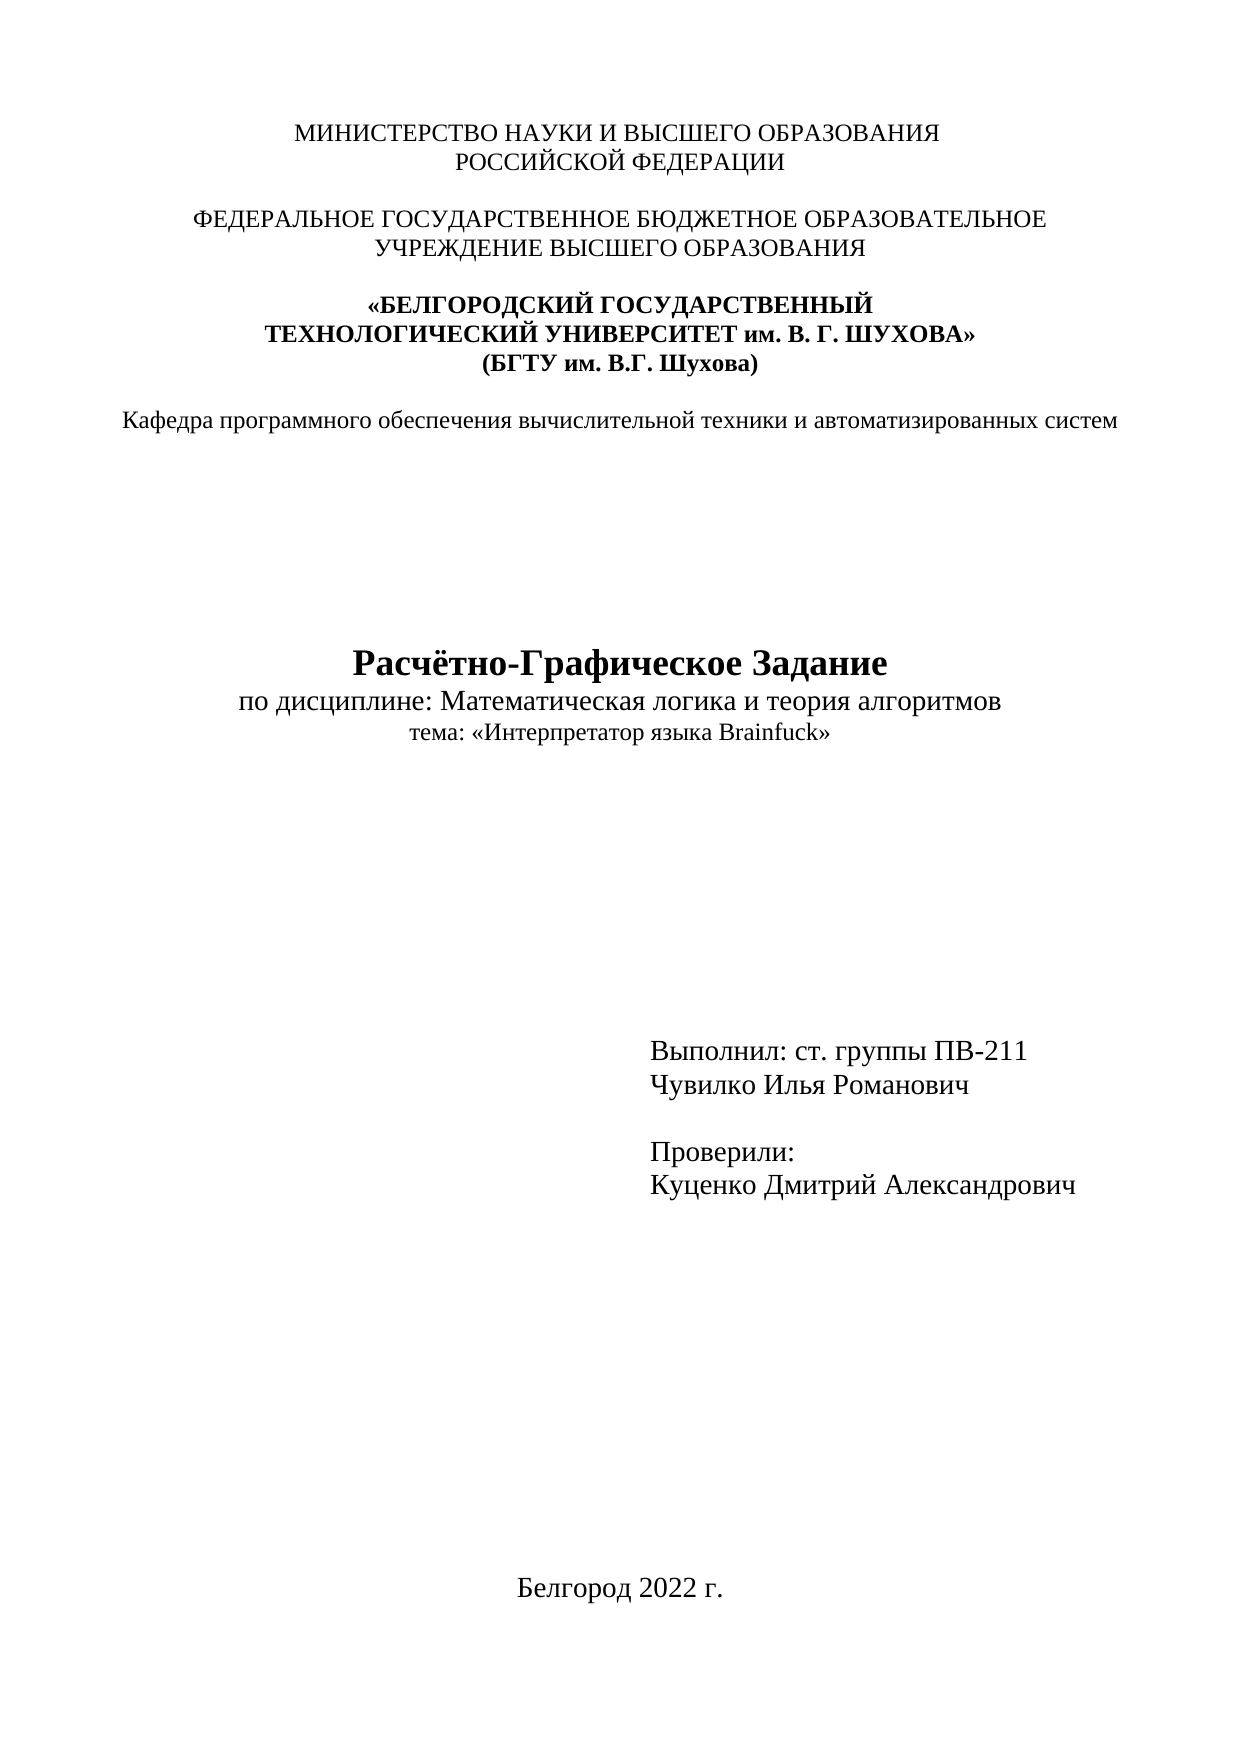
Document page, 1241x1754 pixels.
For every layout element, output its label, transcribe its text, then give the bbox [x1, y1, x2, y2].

text МИНИСТЕРСТВО НАУКИ И ВЫСШЕГО ОБРАЗОВАНИЯ РОССИЙСКОЙ ФЕДЕРАЦИИ [118, 118, 1122, 176]
text Расчётно-Графическое Задание [118, 640, 1122, 683]
text Куценко Дмитрий Александрович [118, 1167, 1122, 1201]
text ФЕДЕРАЛЬНОЕ ГОСУДАРСТВЕННОЕ БЮДЖЕТНОЕ ОБРАЗОВАТЕЛЬНОЕ УЧРЕЖДЕНИЕ ВЫСШЕГО ОБРАЗОВАНИЯ [118, 204, 1122, 262]
text Проверили: [118, 1134, 1122, 1167]
text Кафедра программного обеспечения вычислительной техники и автоматизированных систем [118, 406, 1122, 434]
text Выполнил: ст. группы ПВ-211 [118, 1033, 1122, 1067]
text ТЕХНОЛОГИЧЕСКИЙ УНИВЕРСИТЕТ им. В. Г. ШУХОВА» [118, 319, 1122, 348]
text Белгород 2022 г. [118, 1570, 1122, 1603]
text Чувилко Илья Романович [118, 1067, 1122, 1100]
text по дисциплине: Математическая логика и теория алгоритмов [118, 683, 1122, 717]
text тема: «Интерпретатор языка Brainfuck» [118, 717, 1122, 746]
text (БГТУ им. В.Г. Шухова) [118, 348, 1122, 377]
text «БЕЛГОРОДСКИЙ ГОСУДАРСТВЕННЫЙ [118, 291, 1122, 319]
